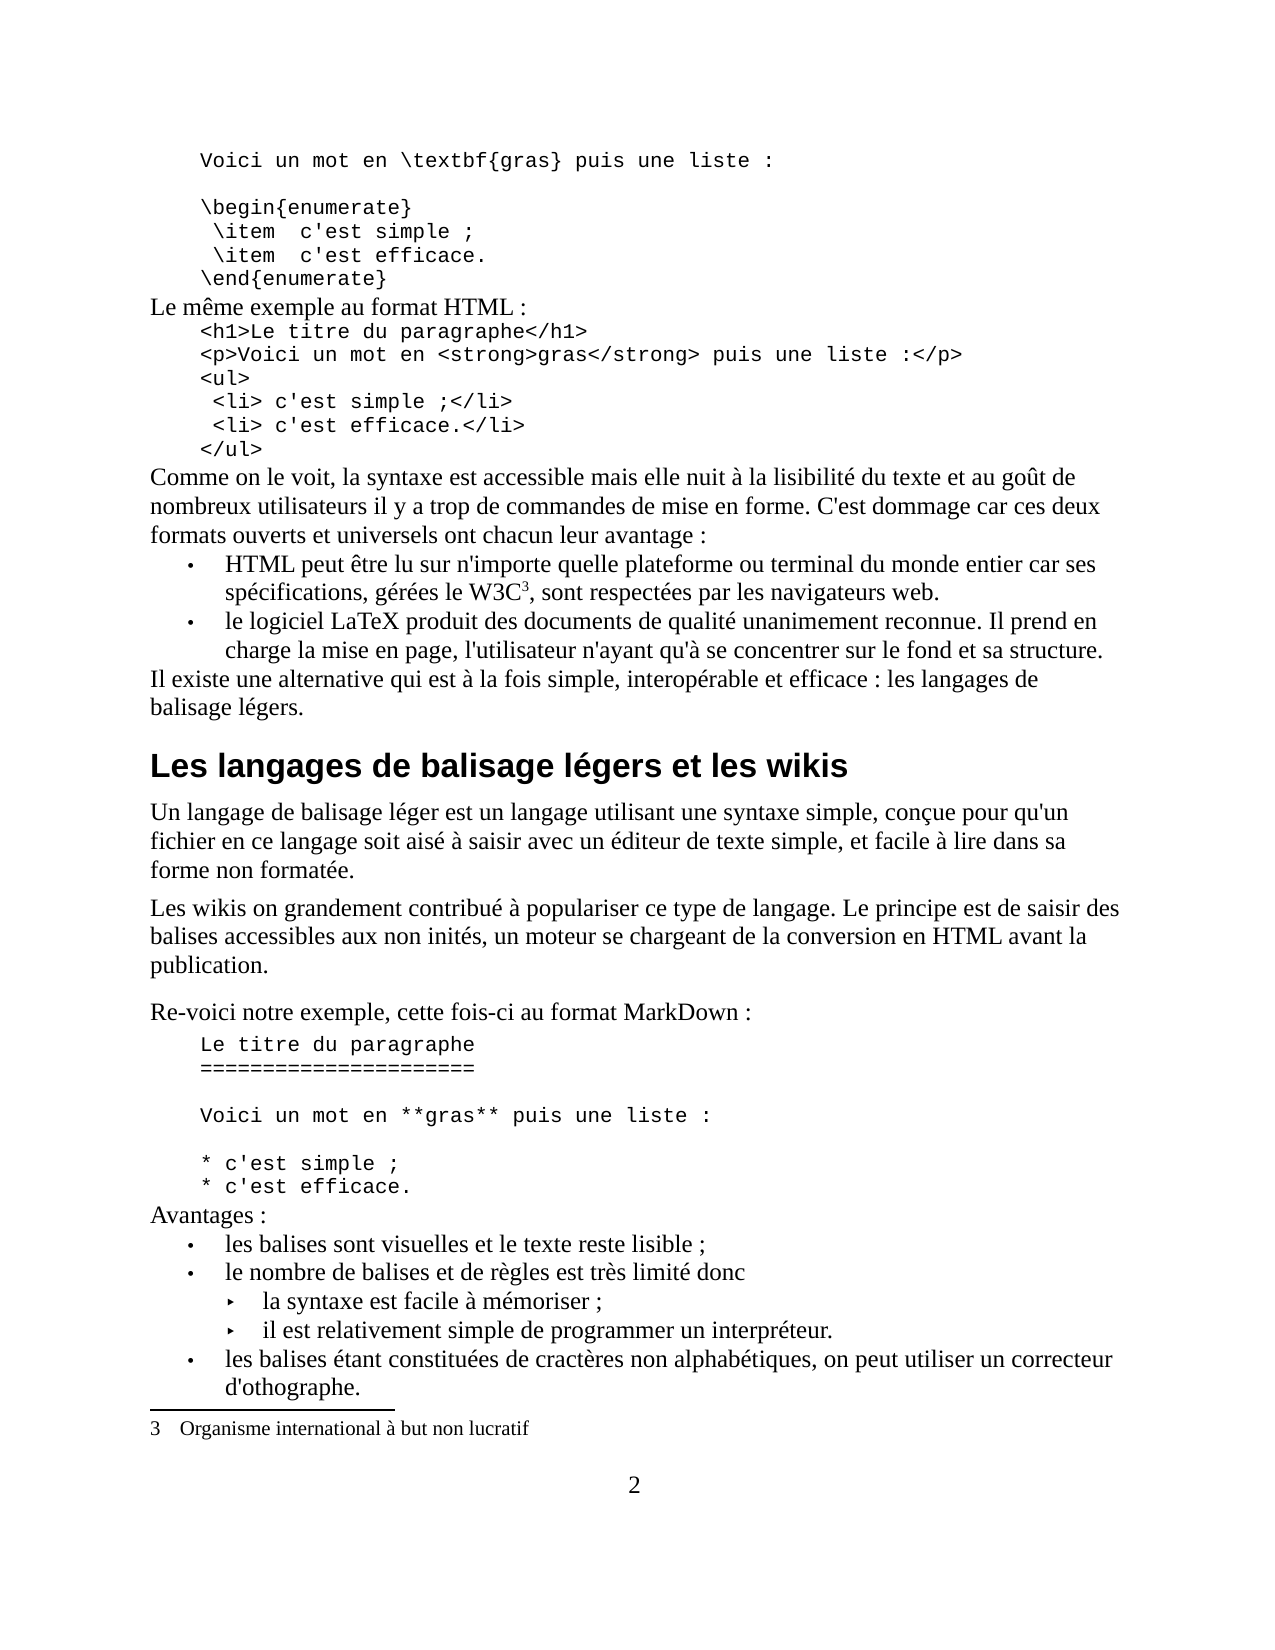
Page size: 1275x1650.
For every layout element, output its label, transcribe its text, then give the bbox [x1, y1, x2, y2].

text Il existe une alternative qui est à la fois simple, interopérable et efficace : les langages de balisage légers. [150, 664, 1125, 721]
text \begin{enumerate} [150, 197, 1125, 221]
text \item c'est efficace. [150, 244, 1125, 268]
text Le titre du paragraphe [150, 1034, 1125, 1058]
list les balises sont visuelles et le texte reste lisible ; [187, 1229, 1125, 1257]
list Organisme international à but non lucratif [150, 1416, 1125, 1440]
text <ul> [150, 368, 1125, 392]
text <p>Voici un mot en <strong>gras</strong> puis une liste :</p> [150, 344, 1125, 368]
text Comme on le voit, la syntaxe est accessible mais elle nuit à la lisibilité du texte et au goût de nombreux utilisateurs il y a trop de commandes de mise en forme. C'est dommage car ces deux formats ouverts et universels ont chacun leur avantage : [150, 462, 1125, 549]
list le logiciel LaTeX produit des documents de qualité unanimement reconnue. Il prend en charge la mise en page, l'utilisateur n'ayant qu'à se concentrer sur le fond et sa structure. [187, 606, 1125, 664]
list il est relativement simple de programmer un interpréteur. [225, 1315, 1125, 1344]
text Voici un mot en **gras** puis une liste : [150, 1105, 1125, 1129]
text Un langage de balisage léger est un langage utilisant une syntaxe simple, conçue pour qu'un fichier en ce langage soit aisé à saisir avec un éditeur de texte simple, et facile à lire dans sa forme non formatée. [150, 797, 1125, 884]
list le nombre de balises et de règles est très limité donc [187, 1257, 1125, 1286]
text Le même exemple au format HTML : [150, 292, 1125, 321]
text * c'est efficace. [150, 1176, 1125, 1200]
text ====================== [150, 1058, 1125, 1082]
text <li> c'est efficace.</li> [150, 415, 1125, 439]
text * c'est simple ; [150, 1153, 1125, 1176]
text Avantages : [150, 1200, 1125, 1229]
text <li> c'est simple ;</li> [150, 392, 1125, 415]
text Voici un mot en \textbf{gras} puis une liste : [150, 150, 1125, 174]
text Les wikis on grandement contribué à populariser ce type de langage. Le principe est de saisir des balises accessibles aux non inités, un moteur se chargeant de la conversion en HTML avant la publication. [150, 893, 1125, 979]
list HTML peut être lu sur n'importe quelle plateforme ou terminal du monde entier car ses spécifications, gérées le W3C, sont respectées par les navigateurs web. [187, 549, 1125, 606]
text Re-voici notre exemple, cette fois-ci au format MarkDown : [150, 997, 1125, 1026]
subtitle Les langages de balisage légers et les wikis [150, 746, 1125, 785]
text </ul> [150, 439, 1125, 462]
list les balises étant constituées de cractères non alphabétiques, on peut utiliser un correcteur d'othographe. [187, 1344, 1125, 1401]
text <h1>Le titre du paragraphe</h1> [150, 321, 1125, 344]
list la syntaxe est facile à mémoriser ; [225, 1286, 1125, 1315]
text \end{enumerate} [150, 268, 1125, 292]
text \item c'est simple ; [150, 221, 1125, 244]
